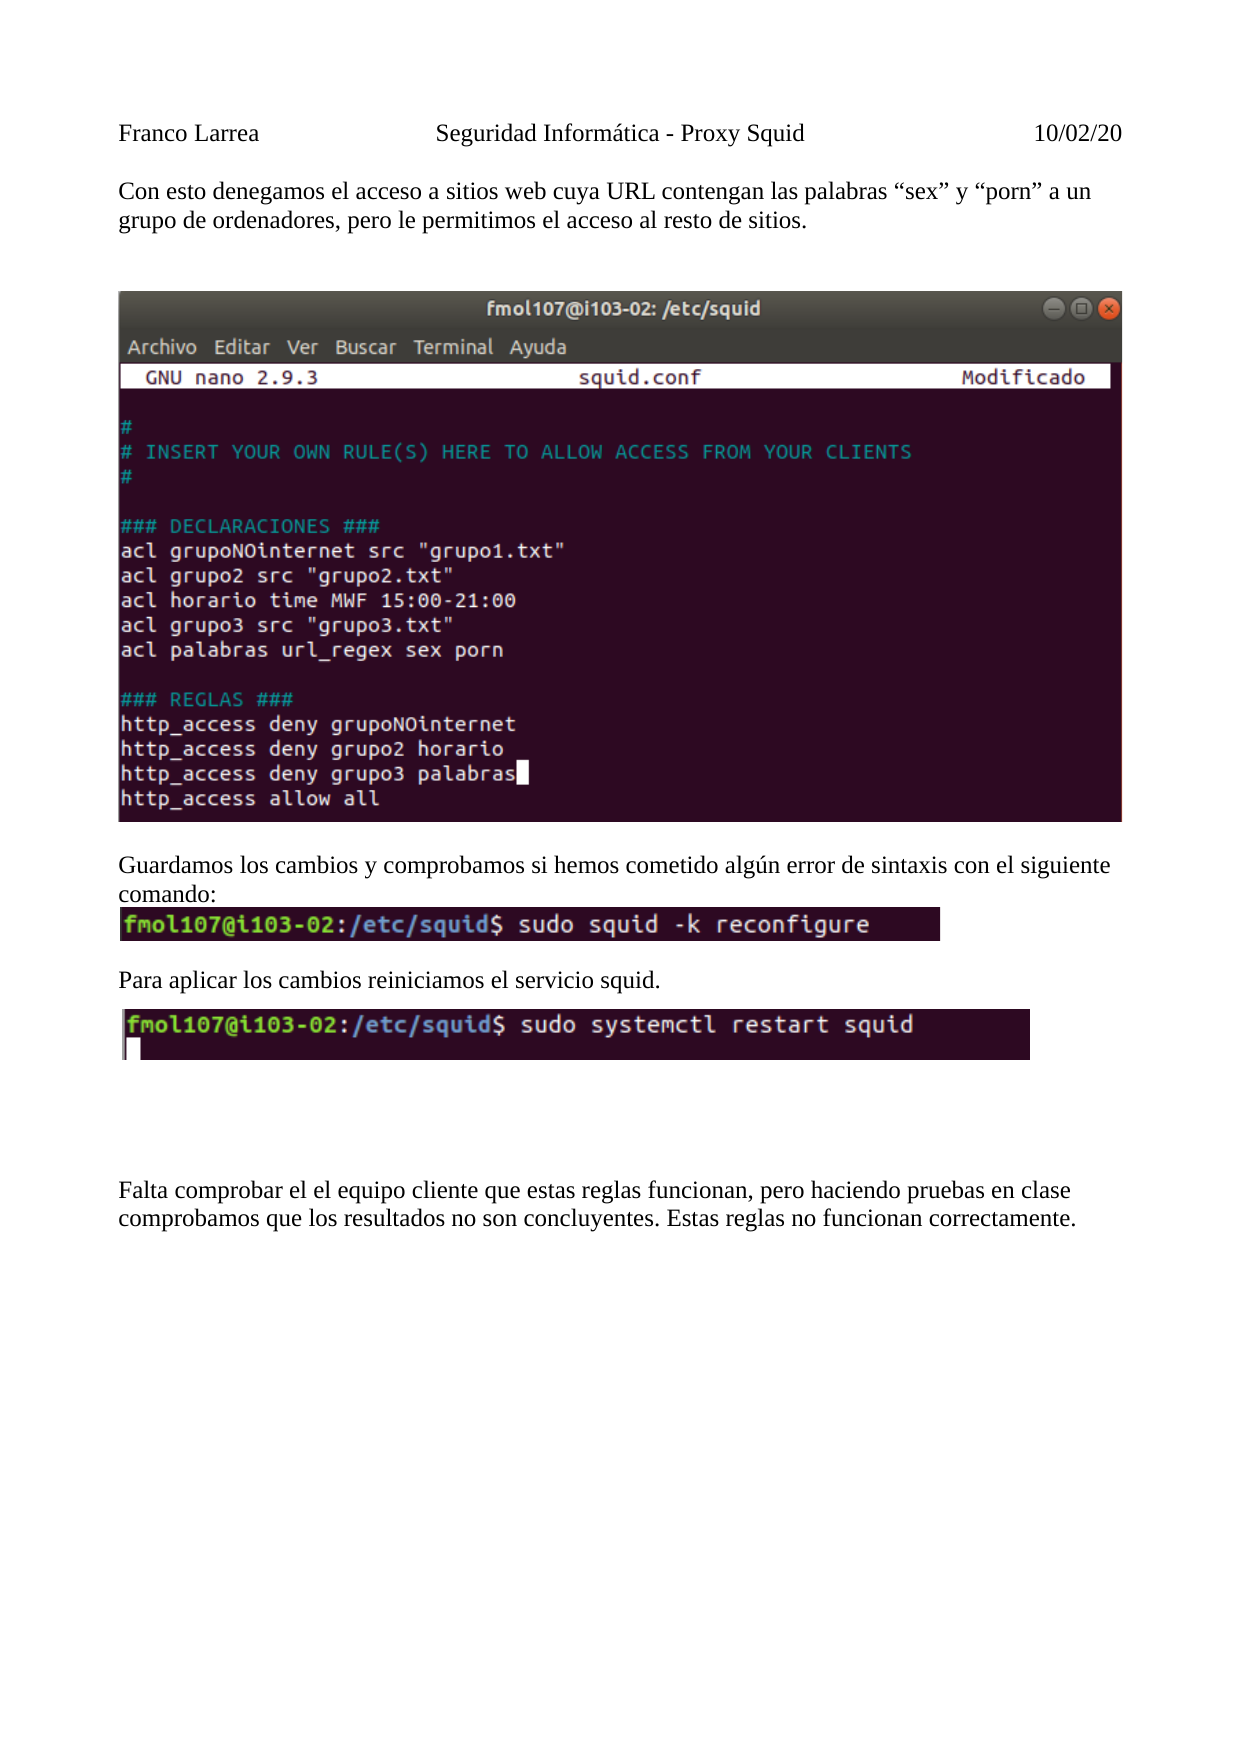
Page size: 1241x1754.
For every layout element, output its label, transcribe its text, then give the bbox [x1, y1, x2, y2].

text Con esto denegamos el acceso a sitios web cuya URL contengan las palabras “sex” y “porn” a un grupo de ordenadores, pero le permitimos el acceso al resto de sitios. [118, 176, 1122, 234]
text Para aplicar los cambios reiniciamos el servicio squid. [118, 965, 1122, 994]
picture [120, 907, 941, 941]
picture [118, 291, 1123, 822]
text Falta comprobar el el equipo cliente que estas reglas funcionan, pero haciendo pruebas en clase comprobamos que los resultados no son concluyentes. Estas reglas no funcionan correctamente. [118, 1175, 1122, 1232]
picture [122, 1009, 1030, 1060]
text Guardamos los cambios y comprobamos si hemos cometido algún error de sintaxis con el siguiente comando: [118, 850, 1122, 908]
